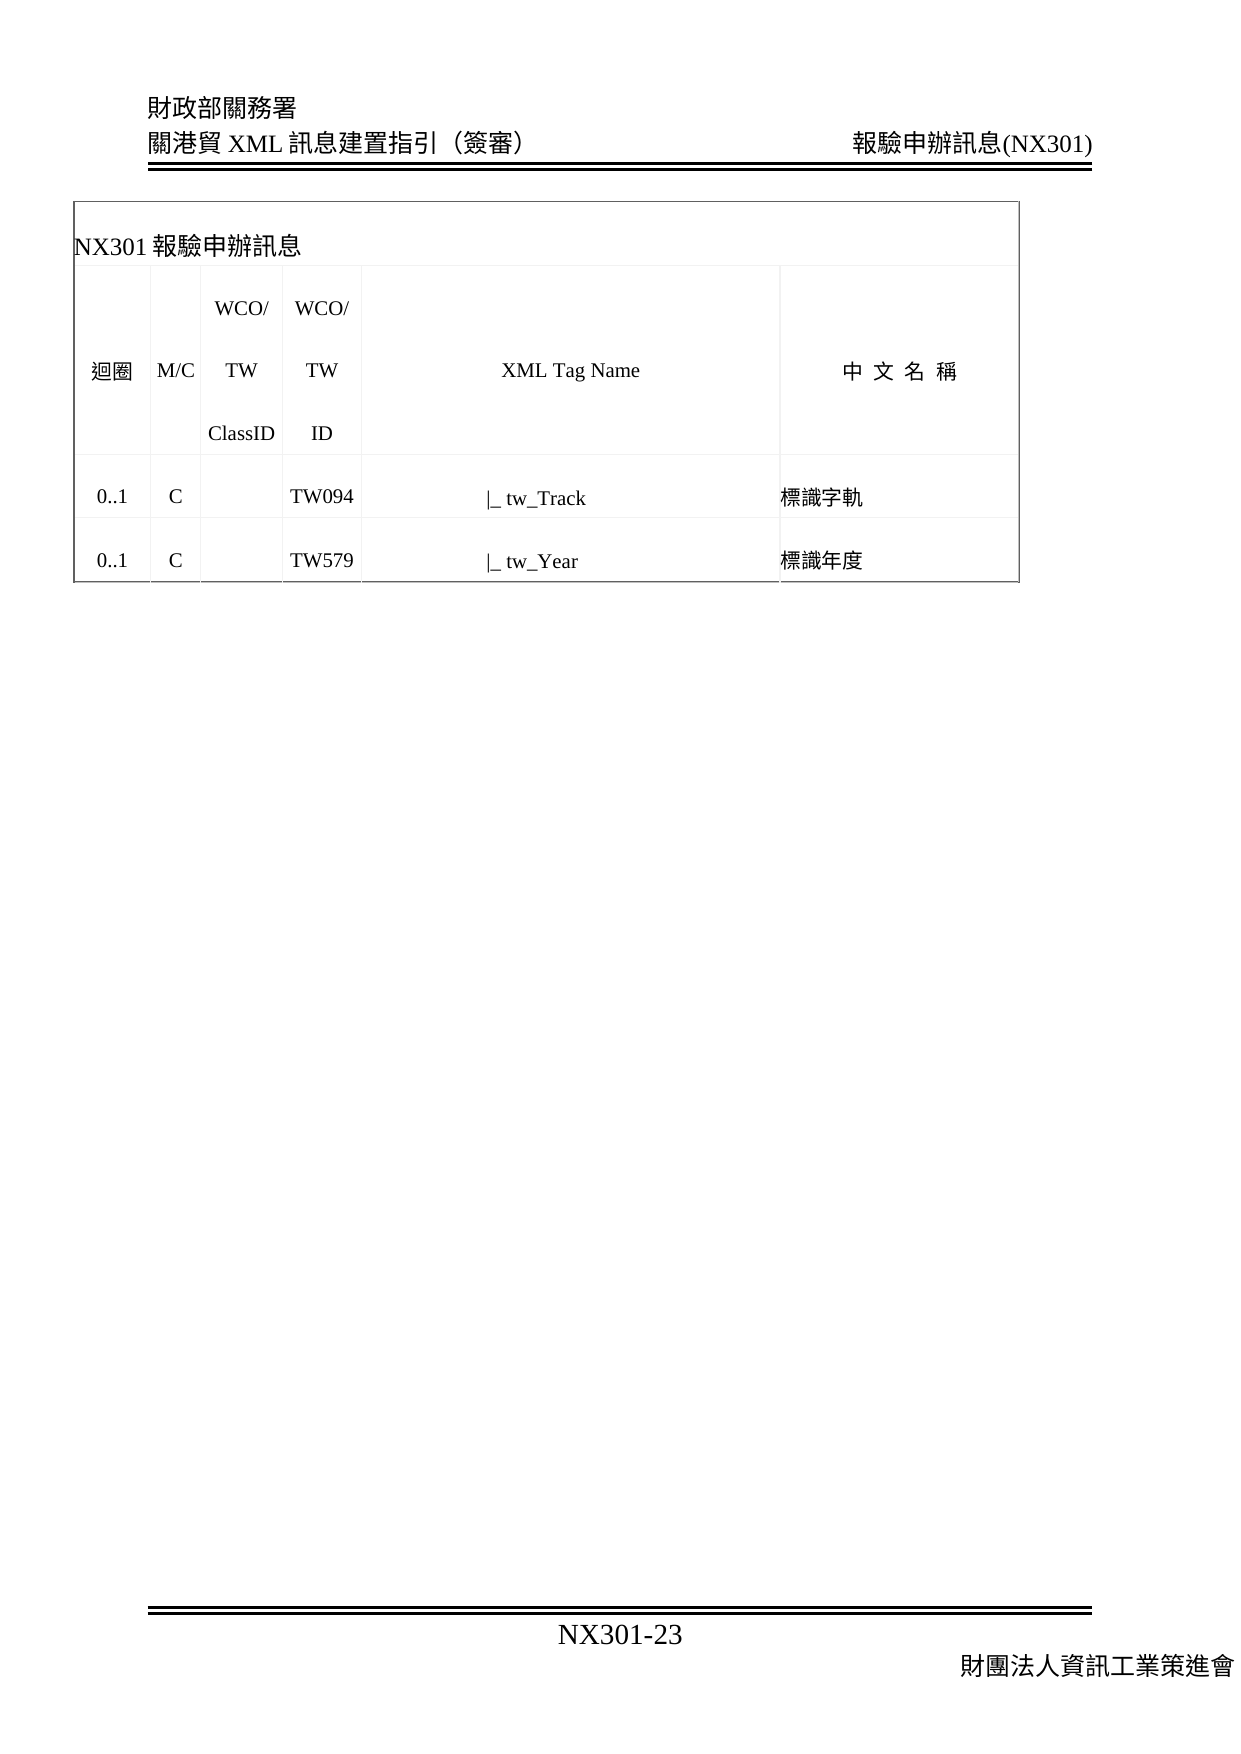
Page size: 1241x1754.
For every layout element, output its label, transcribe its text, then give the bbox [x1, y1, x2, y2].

table_cell 標識字軌 [781, 455, 1018, 517]
table_cell [201, 455, 282, 517]
table_cell WCO/TW ID [283, 266, 361, 453]
table_cell 0..1 [75, 518, 150, 581]
table_cell 中 文 名 稱 [781, 266, 1018, 453]
table_cell TW094 [283, 455, 361, 517]
table_cell WCO/TW ClassID [201, 266, 282, 453]
table_cell XML Tag Name [362, 266, 779, 453]
table_cell 迴圈 [75, 266, 150, 453]
table_cell |_ tw_Track [362, 455, 779, 517]
table_cell [201, 518, 282, 581]
table_cell TW579 [283, 518, 361, 581]
table_cell 標識年度 [781, 518, 1018, 581]
table_cell 0..1 [75, 455, 150, 517]
table_cell |_ tw_Year [362, 518, 779, 581]
table_cell M/C [151, 266, 200, 453]
table_cell C [151, 518, 200, 581]
table_cell C [151, 455, 200, 517]
table_header NX301報驗申辦訊息 [75, 202, 1018, 265]
